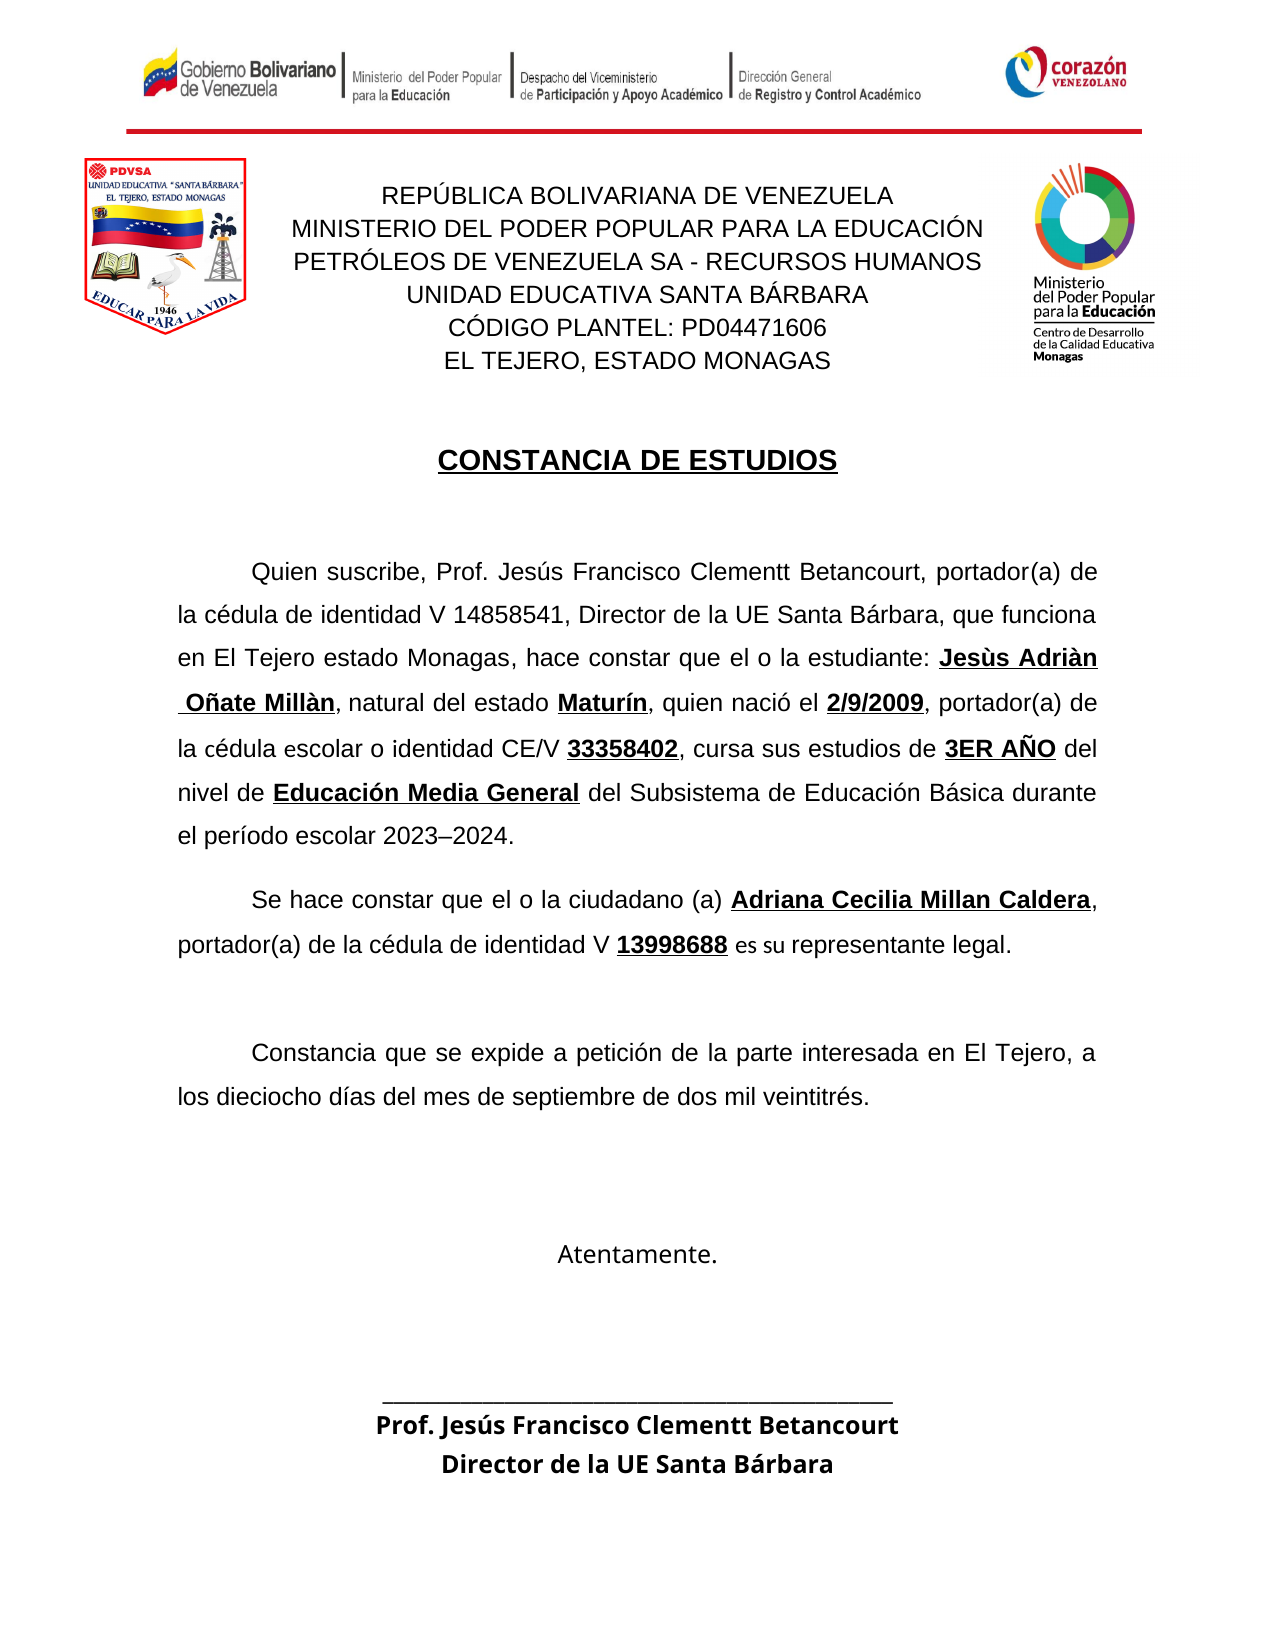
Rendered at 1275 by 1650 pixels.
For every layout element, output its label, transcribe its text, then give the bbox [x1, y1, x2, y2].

subtitle PETRÓLEOS DE VENEZUELA SA - RECURSOS HUMANOS [252, 247, 978, 275]
text Director de la UE Santa Bárbara [177, 1447, 1098, 1481]
text Se hace constar que el o la ciudadano (a) Adriana Cecilia Millan Caldera, portador(a) de la cédula de identidad V 13998688 es su representante legal. [177, 885, 1098, 959]
subtitle MINISTERIO DEL PODER POPULAR PARA LA EDUCACIÓN [252, 214, 978, 242]
text ______________________________________________ [177, 1373, 1098, 1407]
text UNIDAD EDUCATIVA SANTA BÁRBARA [252, 280, 978, 308]
picture [978, 153, 1200, 377]
text CÓDIGO PLANTEL: PD04471606 [177, 313, 978, 341]
text Quien suscribe, Prof. Jesús Francisco Clementt Betancourt, portador(a) de la cédula de identidad V 14858541, Director de la UE Santa Bárbara, que funciona en El Tejero estado Monagas, hace constar que el o la estudiante: Jesùs Adriàn Oñate Millàn, natural del estado Maturín, quien nació el 2/9/2009, portador(a) de la cédula escolar o identidad CE/V 33358402, cursa sus estudios de 3ER AÑO del nivel de Educación Media General del Subsistema de Educación Básica durante el período escolar 2023–2024. [177, 557, 1098, 849]
picture [126, 11, 1142, 134]
picture [79, 158, 252, 335]
text Atentamente. [177, 1237, 1098, 1271]
subtitle REPÚBLICA BOLIVARIANA DE VENEZUELA [252, 181, 978, 209]
subtitle CONSTANCIA DE ESTUDIOS [177, 443, 1098, 476]
text Constancia que se expide a petición de la parte interesada en El Tejero, a los dieciocho días del mes de septiembre de dos mil veintitrés. [177, 1038, 1098, 1110]
text Prof. Jesús Francisco Clementt Betancourt [177, 1407, 1098, 1441]
text EL TEJERO, ESTADO MONAGAS [177, 346, 978, 374]
